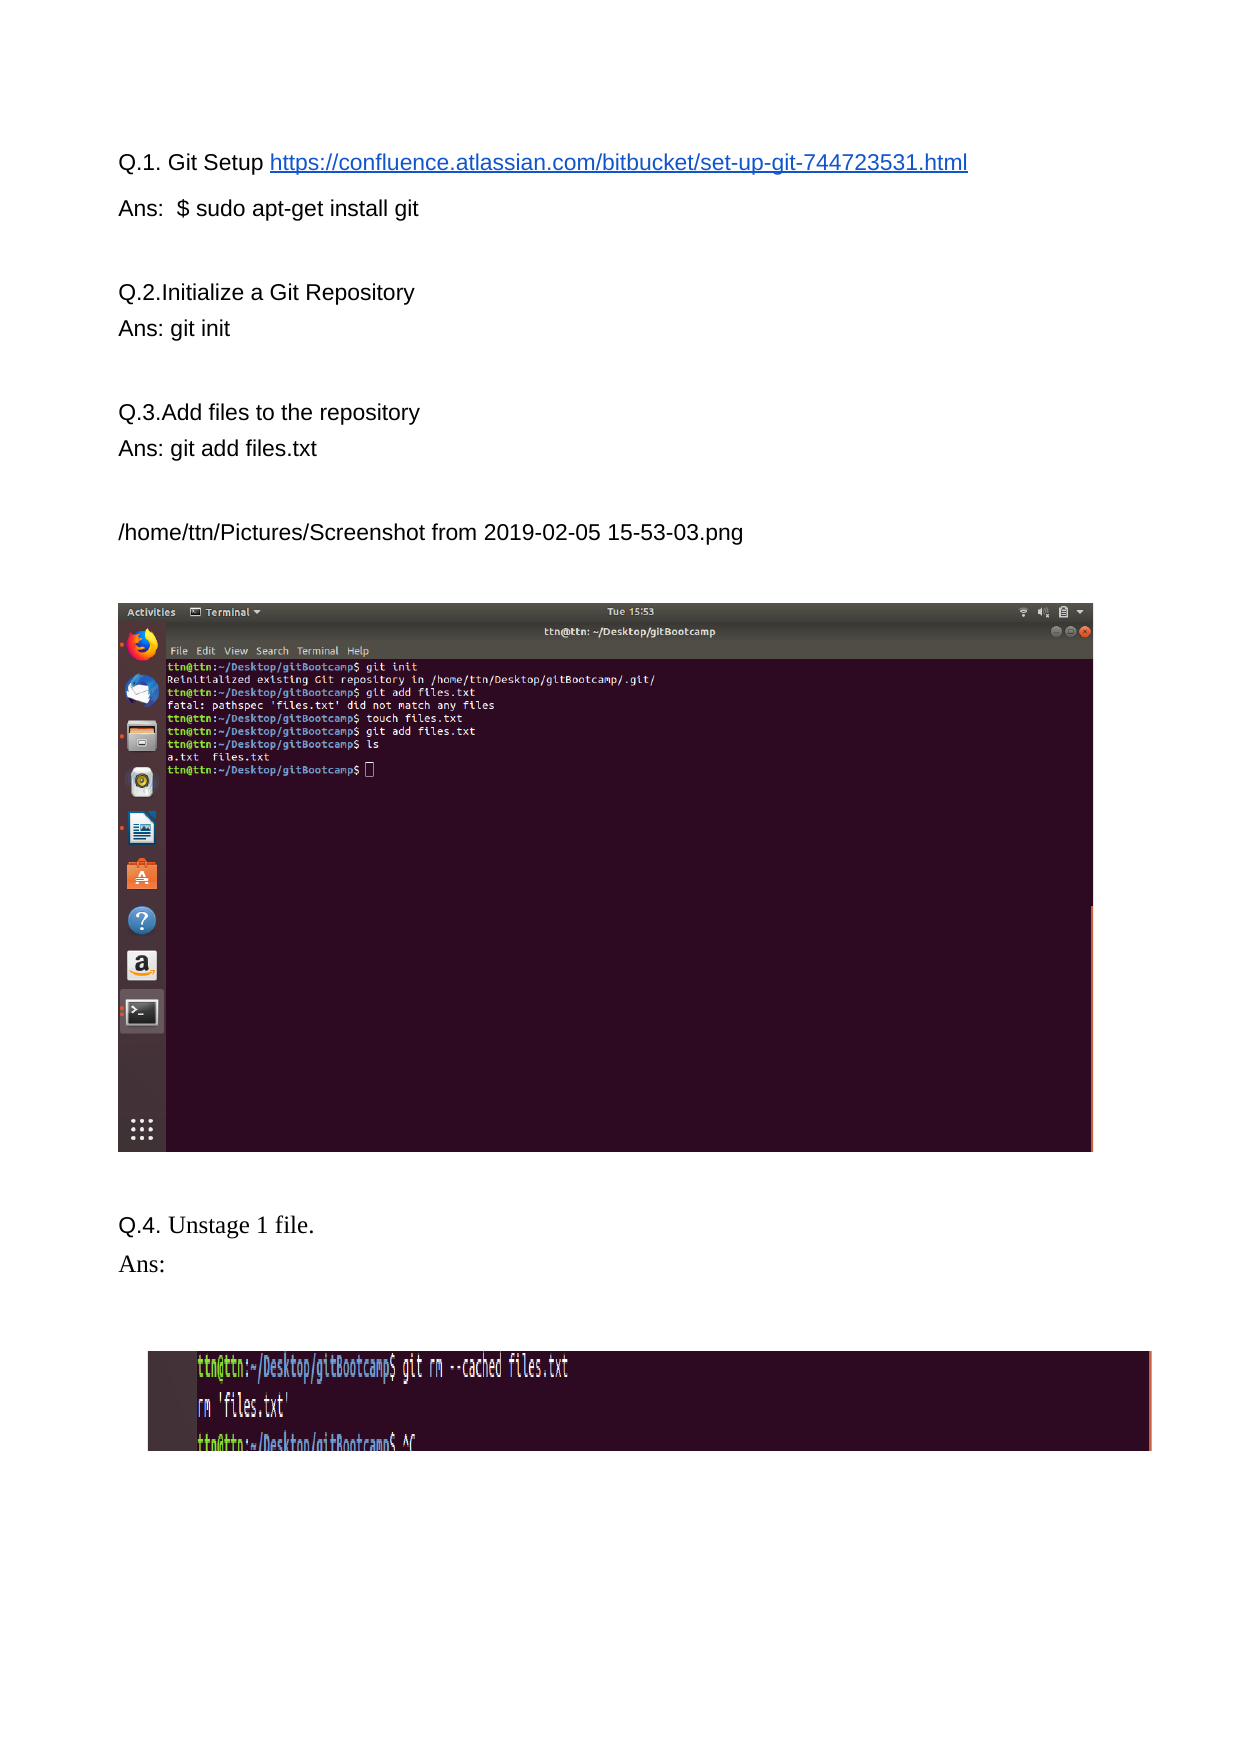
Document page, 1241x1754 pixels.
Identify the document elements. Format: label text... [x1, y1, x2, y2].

text Ans: git add files.txt [118, 435, 1122, 461]
text Q.2.Initialize a Git Repository [118, 278, 1122, 305]
picture [118, 603, 1094, 1152]
text Ans: git init [118, 315, 1122, 341]
picture [147, 1420, 1152, 1451]
text Ans: $ sudo apt-get install git [118, 194, 1122, 221]
text Ans: [118, 1249, 1122, 1278]
text /home/ttn/Pictures/Screenshot from 2019-02-05 15-53-03.png [118, 519, 1122, 545]
text Q.3.Add files to the repository [118, 399, 1122, 425]
text Q.1. Git Setup https://confluence.atlassian.com/bitbucket/set-up-git-744723531.html [118, 147, 1122, 176]
text Q.4. Unstage 1 file. [118, 1210, 1122, 1239]
